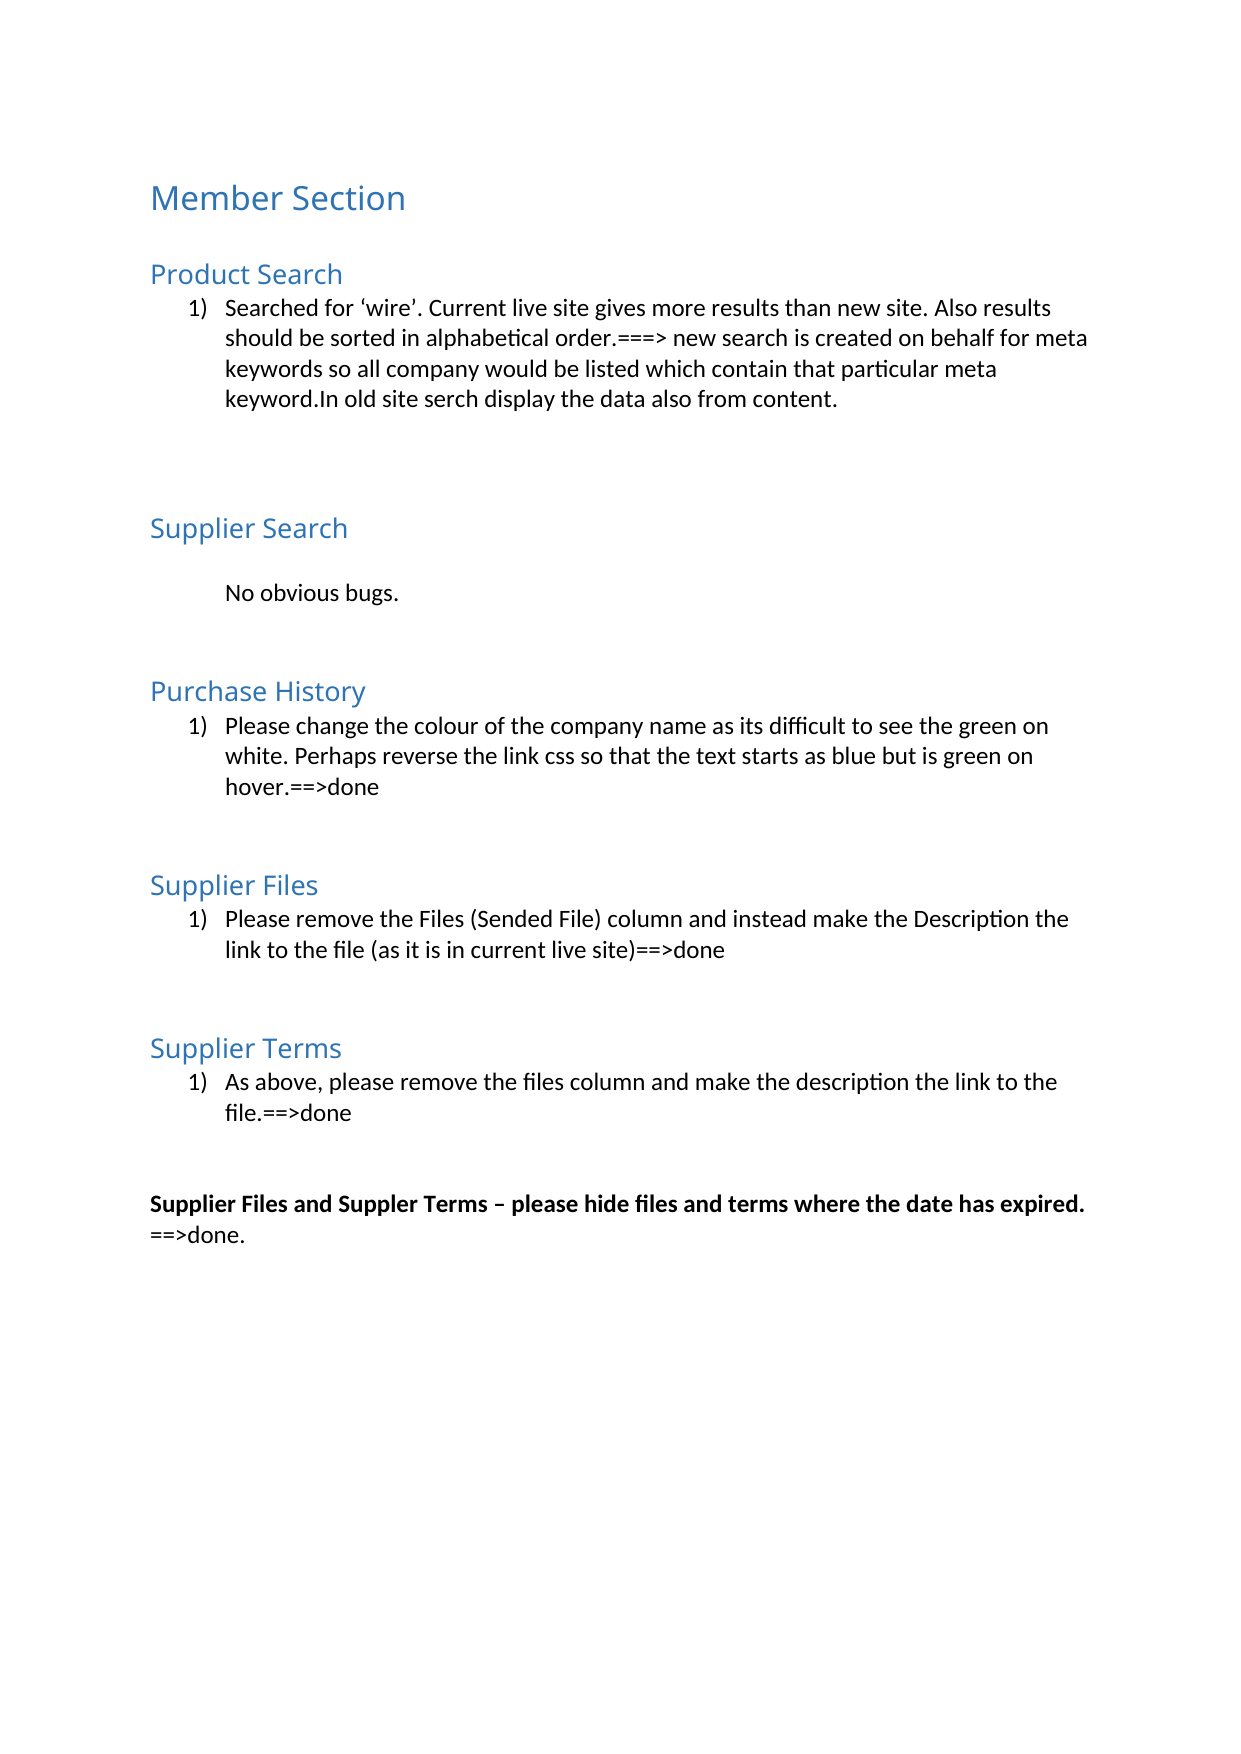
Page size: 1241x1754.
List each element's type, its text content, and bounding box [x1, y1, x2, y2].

list As above, please remove the files column and make the description the link to the file.==>done [187, 1067, 1090, 1128]
text Supplier Files and Suppler Terms – please hide files and terms where the date has expired. [150, 1189, 1090, 1219]
subtitle Product Search [150, 255, 1090, 292]
subtitle Supplier Files [150, 867, 1090, 903]
subtitle Member Section [150, 175, 1090, 220]
subtitle Supplier Terms [150, 1030, 1090, 1067]
list Please change the colour of the company name as its difficult to see the green on white. Perhaps reverse the link css so that the text starts as blue but is green on hover.==>done [187, 710, 1090, 801]
subtitle Purchase History [150, 673, 1090, 710]
list Searched for ‘wire’. Current live site gives more results than new site. Also results should be sorted in alphabetical order.===> new search is created on behalf for meta keywords so all company would be listed which contain that particular meta keyword.In old site serch display the data also from content. [187, 292, 1090, 414]
text No obvious bugs. [150, 577, 1090, 608]
text ==>done. [150, 1219, 1090, 1250]
list Please remove the Files (Sended File) column and instead make the Description the link to the file (as it is in current live site)==>done [187, 903, 1090, 964]
subtitle Supplier Search [150, 510, 1090, 547]
